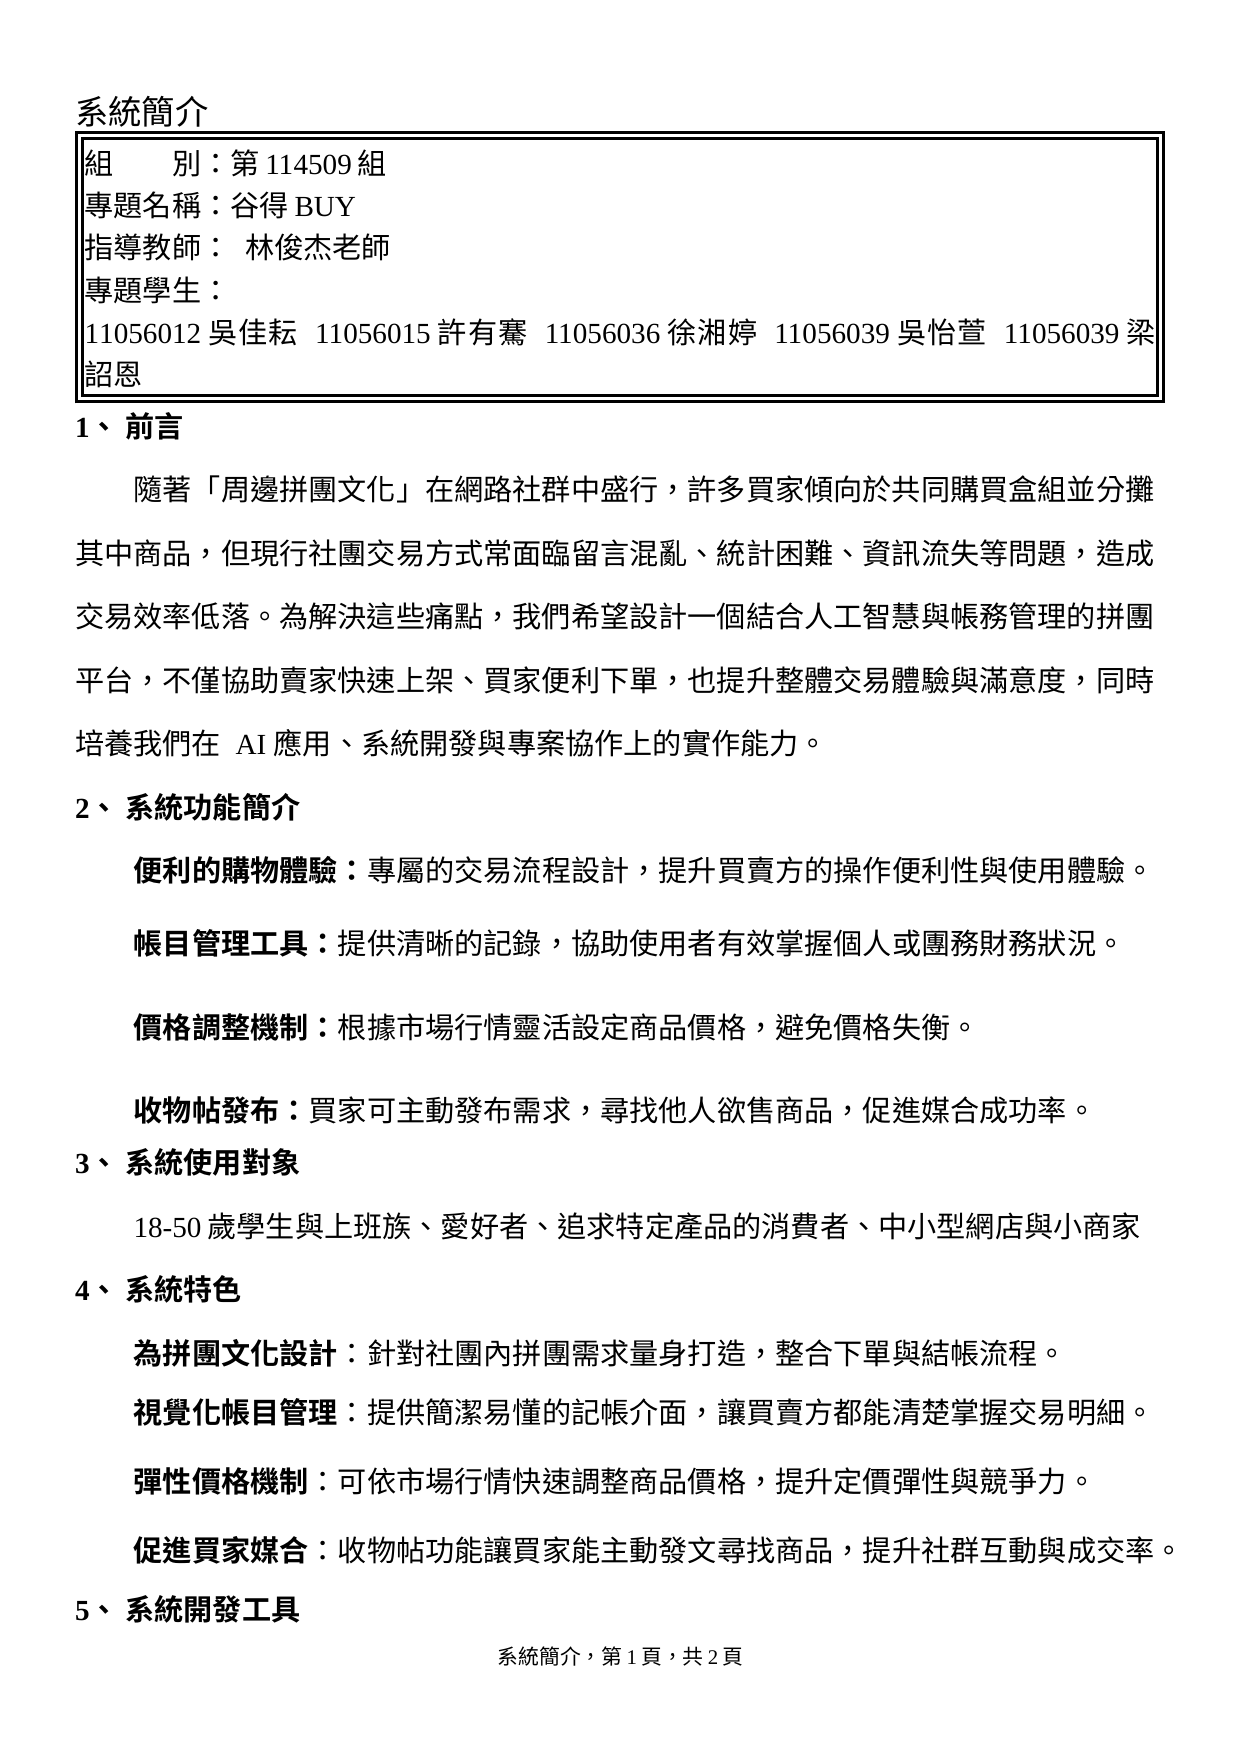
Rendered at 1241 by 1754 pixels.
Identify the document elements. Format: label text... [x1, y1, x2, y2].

text 組 別：第114509組 [78, 134, 1162, 173]
list 前言 [75, 403, 1165, 446]
list 系統特色 [75, 1267, 1165, 1309]
text 系統簡介 [75, 68, 1165, 131]
text 便利的購物體驗：專屬的交易流程設計，提升買賣方的操作便利性與使用體驗。 [75, 848, 1165, 890]
text 視覺化帳目管理：提供簡潔易懂的記帳介面，讓買賣方都能清楚掌握交易明細。 [75, 1389, 1165, 1431]
text 11056012吳佳耘 11056015許有騫 11056036徐湘婷 11056039吳怡萱 11056039梁詔恩 [78, 300, 1162, 400]
text 18-50歲學生與上班族、愛好者、追求特定產品的消費者、中小型網店與小商家 [75, 1203, 1165, 1246]
list 系統開發工具 [75, 1587, 1165, 1629]
text 專題名稱：谷得BUY [84, 173, 1156, 216]
text 為拼團文化設計：針對社團內拼團需求量身打造，整合下單與結帳流程。 [75, 1330, 1165, 1372]
text 彈性價格機制：可依市場行情快速調整商品價格，提升定價彈性與競爭力。 [75, 1458, 1165, 1501]
text 收物帖發布：買家可主動發布需求，尋找他人欲售商品，促進媒合成功率。 [75, 1067, 1165, 1129]
list 系統功能簡介 [75, 784, 1165, 826]
list 系統使用對象 [75, 1140, 1165, 1182]
text 促進買家媒合：收物帖功能讓買家能主動發文尋找商品，提升社群互動與成交率。 [75, 1528, 1165, 1570]
text 指導教師： 林俊杰老師 [84, 216, 1156, 258]
text 專題學生： [84, 258, 1156, 300]
text 價格調整機制：根據市場行情靈活設定商品價格，避免價格失衡。 [75, 984, 1165, 1046]
text 帳目管理工具：提供清晰的記錄，協助使用者有效掌握個人或團務財務狀況。 [75, 900, 1165, 963]
text 隨著「周邊拼團文化」在網路社群中盛行，許多買家傾向於共同購買盒組並分攤其中商品，但現行社團交易方式常面臨留言混亂、統計困難、資訊流失等問題，造成交易效率低落。為解決這些痛點，我們希望設計一個結合人工智慧與帳務管理的拼團平台，不僅協助賣家快速上架、買家便利下單，也提升整體交易體驗與滿意度，同時培養我們在 AI 應用、系統開發與專案協作上的實作能力。 [75, 467, 1165, 763]
